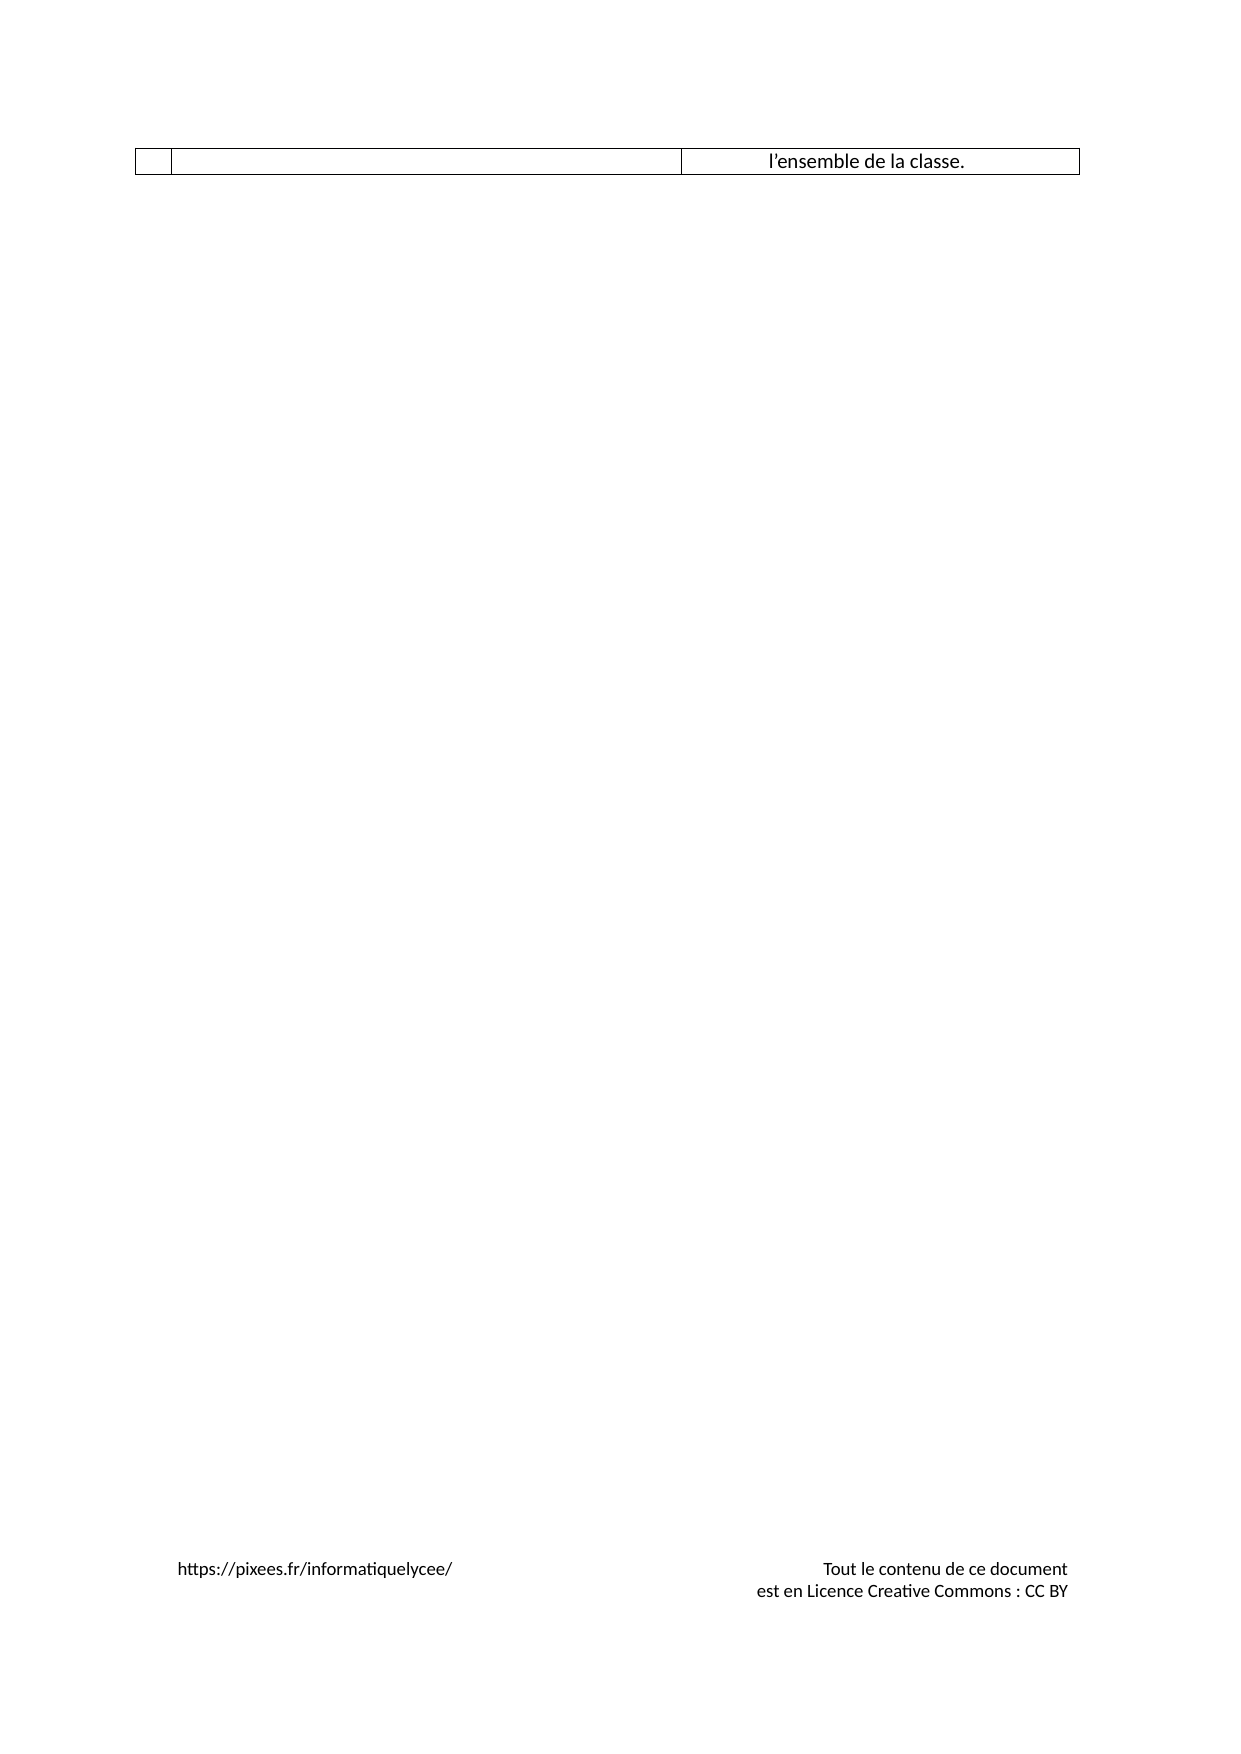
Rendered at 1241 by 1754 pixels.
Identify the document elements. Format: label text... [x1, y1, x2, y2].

table_cell [136, 149, 171, 174]
table_cell [172, 149, 681, 174]
table_cell l’ensemble de la classe. [682, 149, 1079, 174]
